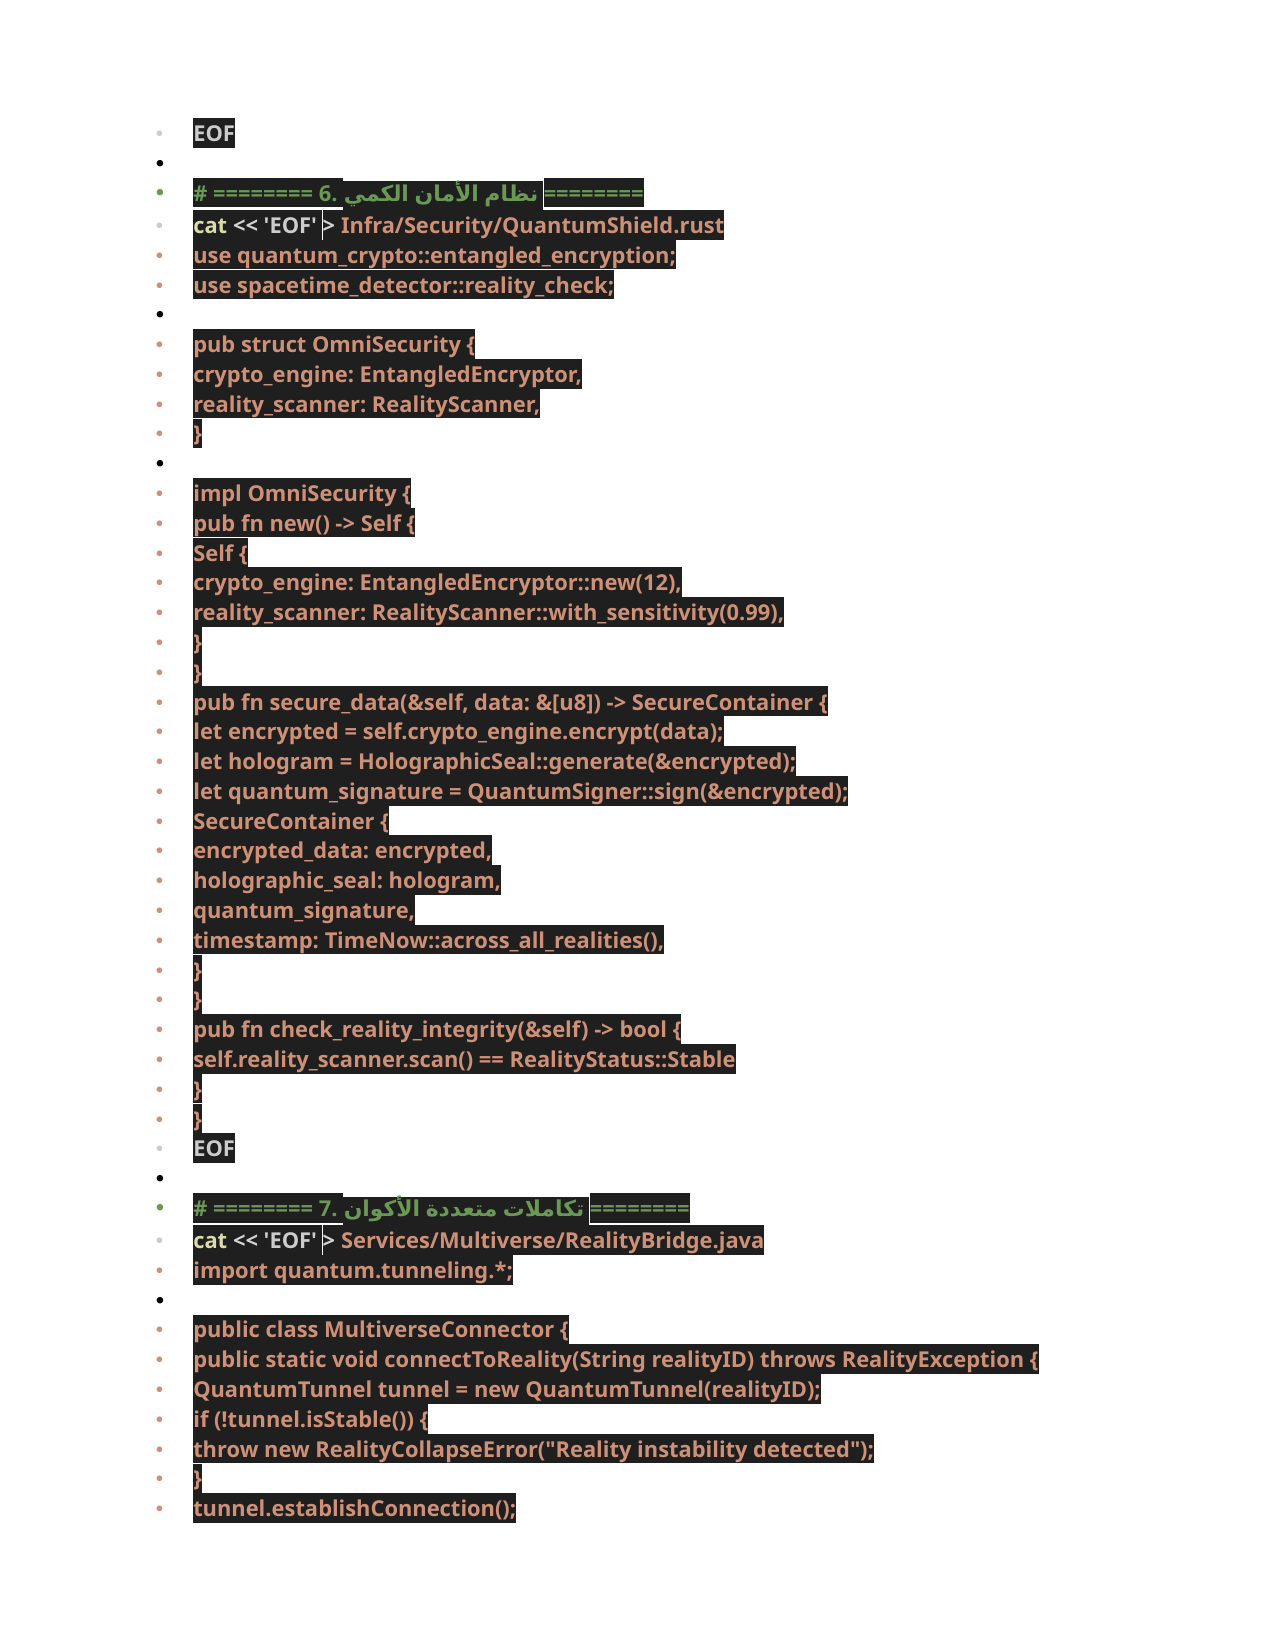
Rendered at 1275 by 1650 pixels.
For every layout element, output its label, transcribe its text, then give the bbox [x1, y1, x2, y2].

list pub fn new() -> Self { [156, 508, 1157, 537]
list crypto_engine: EntangledEncryptor, [156, 359, 1157, 389]
list tunnel.establishConnection(); [156, 1493, 1157, 1523]
list let quantum_signature = QuantumSigner::sign(&encrypted); [156, 776, 1157, 806]
list cat << 'EOF' > Services/Multiverse/RealityBridge.java [156, 1225, 1157, 1255]
list let encrypted = self.crypto_engine.encrypt(data); [156, 716, 1157, 746]
list use spacetime_detector::reality_check; [156, 269, 1157, 299]
list let hologram = HolographicSeal::generate(&encrypted); [156, 746, 1157, 776]
list pub fn check_reality_integrity(&self) -> bool { [156, 1014, 1157, 1044]
list EOF [156, 118, 1157, 148]
list Self { [156, 537, 1157, 567]
list } [156, 984, 1157, 1014]
list crypto_engine: EntangledEncryptor::new(12), [156, 567, 1157, 597]
list import quantum.tunneling.*; [156, 1255, 1157, 1285]
list holographic_seal: hologram, [156, 865, 1157, 895]
list if (!tunnel.isStable()) { [156, 1404, 1157, 1434]
list } [156, 627, 1157, 657]
list # ======== 6. نظام الأمان الكمي ======== [156, 178, 1157, 210]
list reality_scanner: RealityScanner::with_sensitivity(0.99), [156, 597, 1157, 627]
list reality_scanner: RealityScanner, [156, 389, 1157, 418]
list use quantum_crypto::entangled_encryption; [156, 240, 1157, 269]
list } [156, 657, 1157, 686]
list self.reality_scanner.scan() == RealityStatus::Stable [156, 1044, 1157, 1074]
list throw new RealityCollapseError("Reality instability detected"); [156, 1434, 1157, 1463]
list QuantumTunnel tunnel = new QuantumTunnel(realityID); [156, 1374, 1157, 1404]
list encrypted_data: encrypted, [156, 835, 1157, 865]
list cat << 'EOF' > Infra/Security/QuantumShield.rust [156, 210, 1157, 240]
list public class MultiverseConnector { [156, 1314, 1157, 1344]
list public static void connectToReality(String realityID) throws RealityException { [156, 1344, 1157, 1374]
list SecureContainer { [156, 806, 1157, 835]
list # ======== 7. تكاملات متعددة الأكوان ======== [156, 1193, 1157, 1225]
list } [156, 418, 1157, 448]
list quantum_signature, [156, 895, 1157, 925]
list } [156, 1103, 1157, 1133]
list EOF [156, 1133, 1157, 1163]
list } [156, 1463, 1157, 1493]
list impl OmniSecurity { [156, 478, 1157, 508]
list timestamp: TimeNow::across_all_realities(), [156, 925, 1157, 954]
list } [156, 1074, 1157, 1103]
list pub struct OmniSecurity { [156, 329, 1157, 359]
list } [156, 954, 1157, 984]
list pub fn secure_data(&self, data: &[u8]) -> SecureContainer { [156, 686, 1157, 716]
